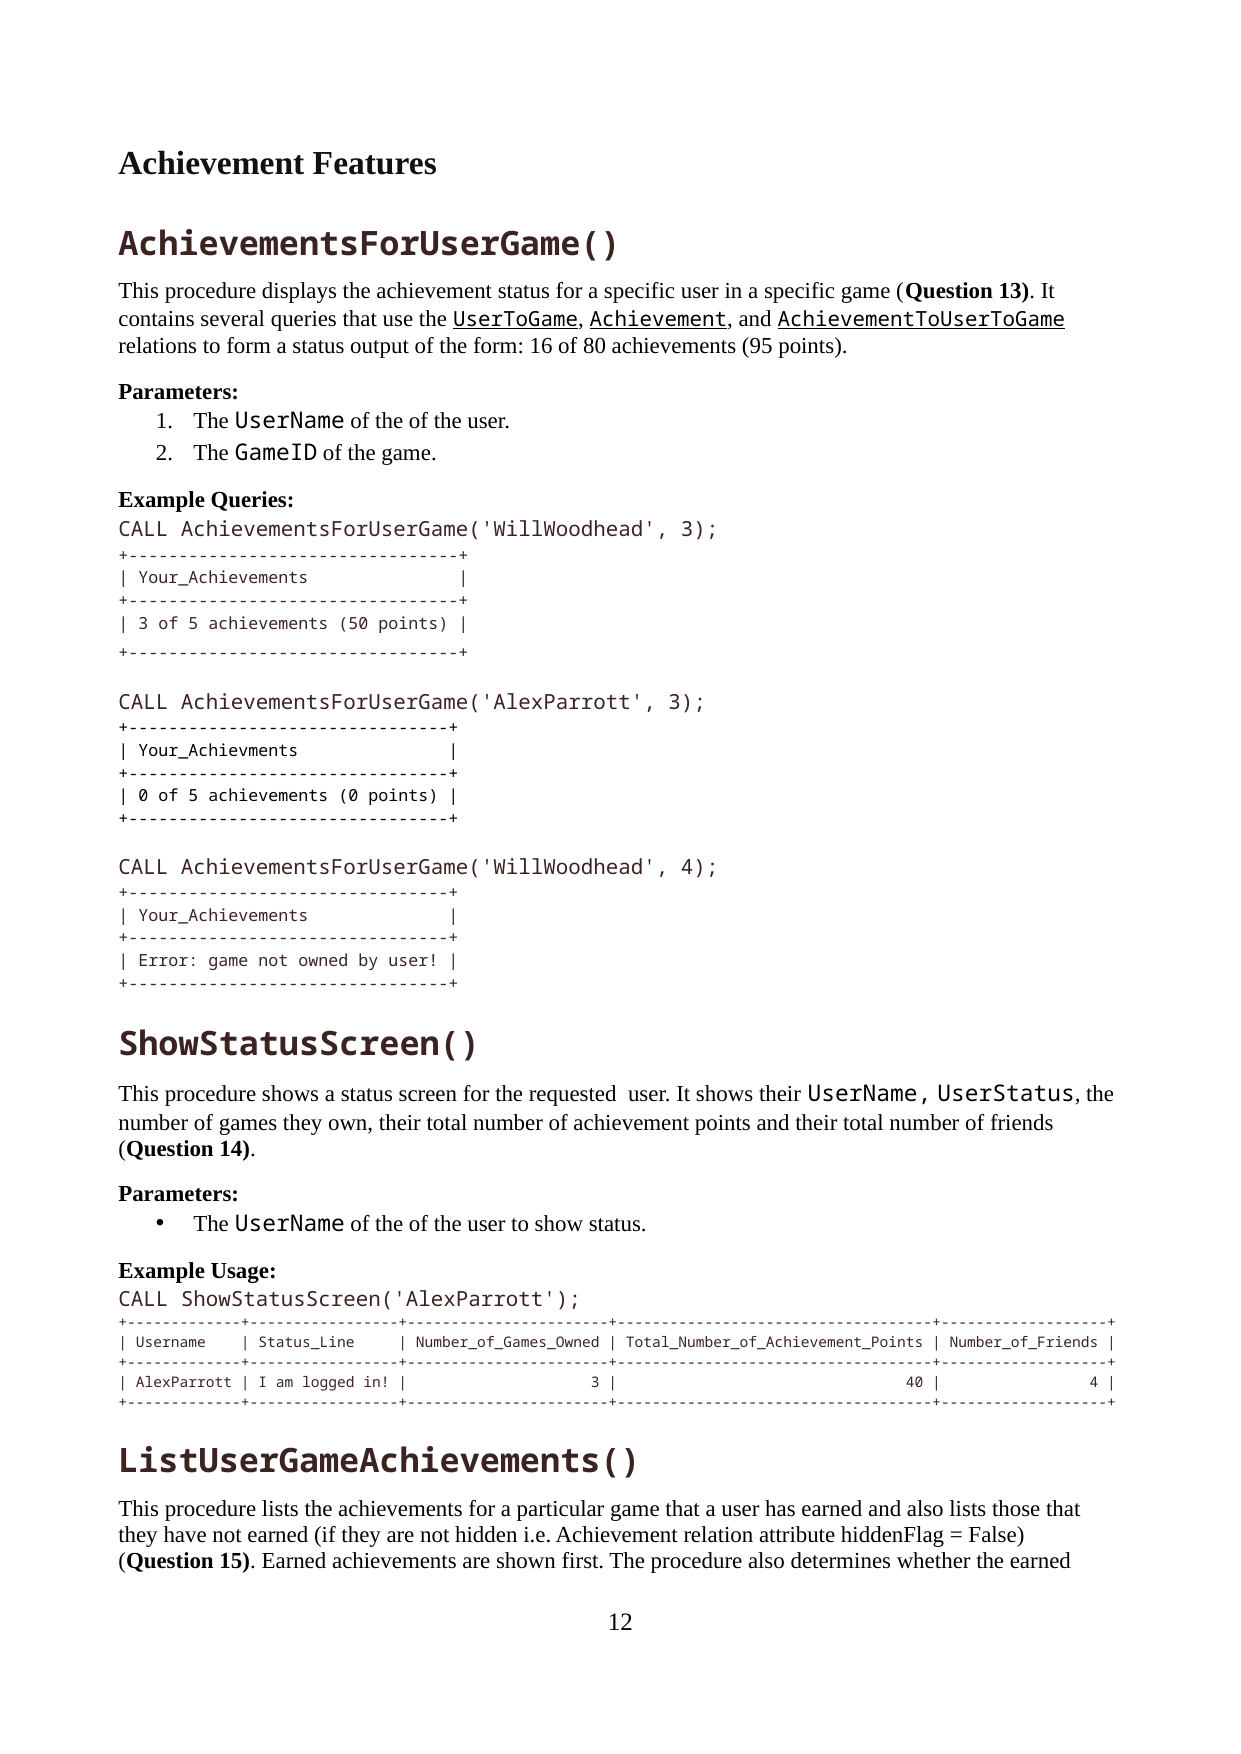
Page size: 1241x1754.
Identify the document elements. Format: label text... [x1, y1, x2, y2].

text +---------------------------------+ [118, 634, 1122, 666]
text | Your_Achievements | [118, 903, 1122, 926]
text Parameters: [118, 378, 1122, 404]
list The UserName of the of the user. [156, 404, 1122, 435]
text +-------------+-----------------+-----------------------+------------------------------------+-------------------+ [118, 1352, 1122, 1372]
text Parameters: [118, 1181, 1122, 1207]
text | Error: game not owned by user! | [118, 949, 1122, 971]
text +--------------------------------+ [118, 716, 1122, 739]
text | AlexParrott | I am logged in! | 3 | 40 | 4 | [118, 1372, 1122, 1392]
text CALL AchievementsForUserGame('WillWoodhead', 4); [118, 852, 1122, 881]
text +--------------------------------+ [118, 881, 1122, 903]
text This procedure displays the achievement status for a specific user in a specific game (Question 13). It contains several queries that use the UserToGame, Achievement, and AchievementToUserToGame relations to form a status output of the form: 16 of 80 achievements (95 points). [118, 277, 1122, 359]
list The UserName of the of the user to show status. [156, 1207, 1122, 1238]
text | 3 of 5 achievements (50 points) | [118, 612, 1122, 634]
text +--------------------------------+ [118, 926, 1122, 949]
text +-------------+-----------------+-----------------------+------------------------------------+-------------------+ [118, 1392, 1122, 1412]
text | Your_Achievments | [118, 739, 1122, 761]
text CALL AchievementsForUserGame('WillWoodhead', 3); [118, 512, 1122, 543]
subtitle AchievementsForUserGame() [118, 219, 1122, 265]
subtitle ListUserGameAchievements() [118, 1437, 1122, 1482]
text CALL AchievementsForUserGame('AlexParrott', 3); [118, 685, 1122, 716]
text +---------------------------------+ [118, 589, 1122, 612]
text | 0 of 5 achievements (0 points) | [118, 784, 1122, 807]
list The GameID of the game. [156, 435, 1122, 467]
text CALL ShowStatusScreen('AlexParrott'); [118, 1284, 1122, 1312]
subtitle Achievement Features [118, 143, 1122, 182]
text +-------------+-----------------+-----------------------+------------------------------------+-------------------+ [118, 1312, 1122, 1332]
text Example Queries: [118, 486, 1122, 512]
text This procedure lists the achievements for a particular game that a user has earned and also lists those that they have not earned (if they are not hidden i.e. Achievement relation attribute hiddenFlag = False) (Question 15). Earned achievements are shown first. The procedure also determines whether the earned [118, 1495, 1122, 1574]
text +--------------------------------+ [118, 971, 1122, 994]
subtitle ShowStatusScreen() [118, 1019, 1122, 1065]
text +--------------------------------+ [118, 761, 1122, 784]
text +---------------------------------+ [118, 543, 1122, 566]
text +--------------------------------+ [118, 807, 1122, 829]
text Example Usage: [118, 1257, 1122, 1284]
text | Your_Achievements | [118, 566, 1122, 589]
text This procedure shows a status screen for the requested user. It shows their UserName, UserStatus, the number of games they own, their total number of achievement points and their total number of friends (Question 14). [118, 1077, 1122, 1161]
text | Username | Status_Line | Number_of_Games_Owned | Total_Number_of_Achievement_Points | Number_of_Friends | [118, 1332, 1122, 1352]
